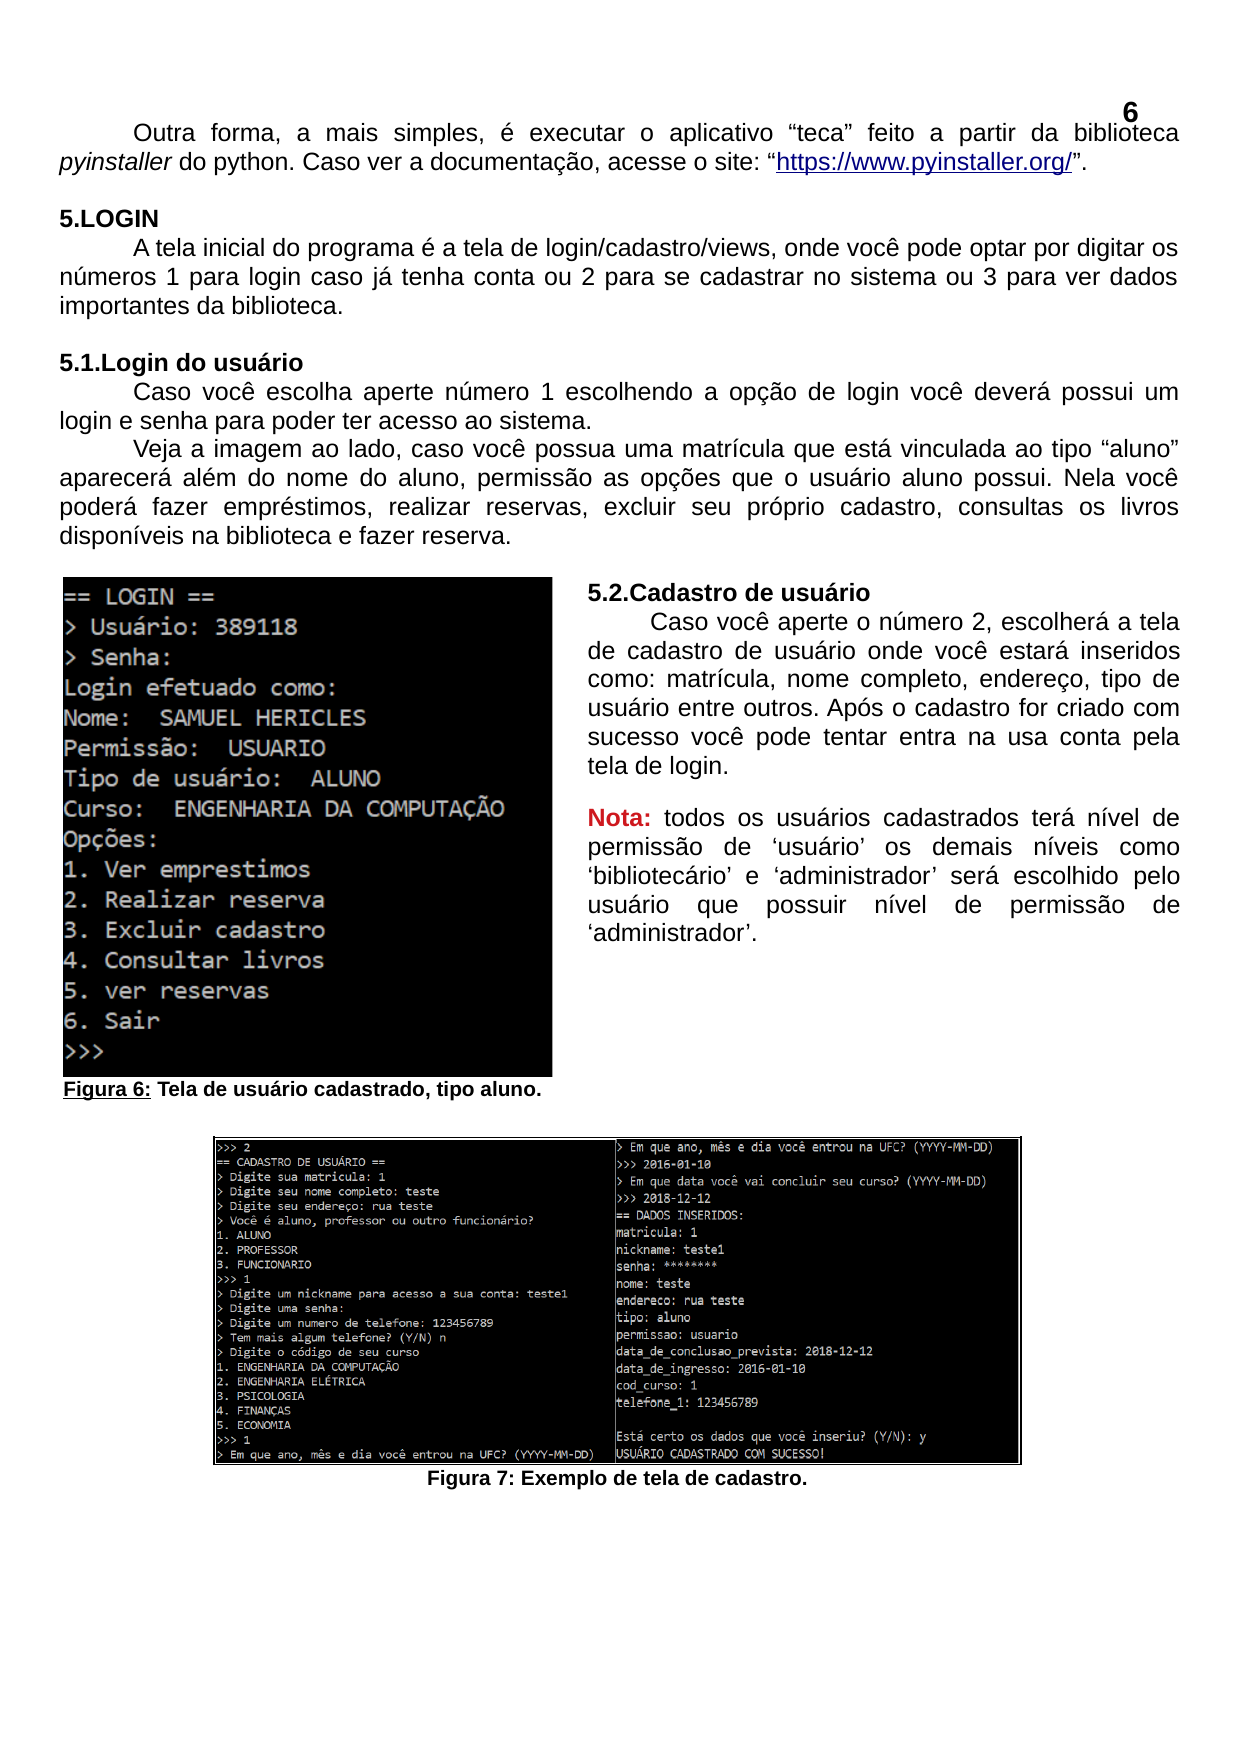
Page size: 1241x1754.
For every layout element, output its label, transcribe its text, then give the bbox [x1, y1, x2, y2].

text 5.2.Cadastro de usuário [587, 578, 1181, 607]
text Figura 7: Exemplo de tela de cadastro. [213, 1465, 1022, 1489]
text Nota: todos os usuários cadastrados terá nível de permissão de ‘usuário’ os demais níveis como ‘bibliotecário’ e ‘administrador’ será escolhido pelo usuário que possuir nível de permissão de ‘administrador’. [587, 803, 1181, 947]
text Veja a imagem ao lado, caso você possua uma matrícula que está vinculada ao tipo “aluno” aparecerá além do nome do aluno, permissão as opções que o usuário aluno possui. Nela você poderá fazer empréstimos, realizar reservas, excluir seu próprio cadastro, consultas os livros disponíveis na biblioteca e fazer reserva. [59, 434, 1181, 549]
text Outra forma, a mais simples, é executar o aplicativo “teca” feito a partir da biblioteca pyinstaller do python. Caso ver a documentação, acesse o site: “https://www.pyinstaller.org/”. [59, 118, 1181, 176]
picture [216, 1139, 1019, 1463]
text Caso você escolha aperte número 1 escolhendo a opção de login você deverá possui um login e senha para poder ter acesso ao sistema. [59, 377, 1181, 434]
text 5.LOGIN [59, 204, 1181, 233]
text A tela inicial do programa é a tela de login/cadastro/views, onde você pode optar por digitar os números 1 para login caso já tenha conta ou 2 para se cadastrar no sistema ou 3 para ver dados importantes da biblioteca. [59, 233, 1181, 319]
text Figura 6: Tela de usuário cadastrado, tipo aluno. [63, 1077, 584, 1101]
text 5.1.Login do usuário [59, 348, 1181, 377]
picture [63, 577, 585, 1077]
text Caso você aperte o número 2, escolherá a tela de cadastro de usuário onde você estará inseridos como: matrícula, nome completo, endereço, tipo de usuário entre outros. Após o cadastro for criado com sucesso você pode tentar entra na usa conta pela tela de login. [587, 607, 1181, 779]
